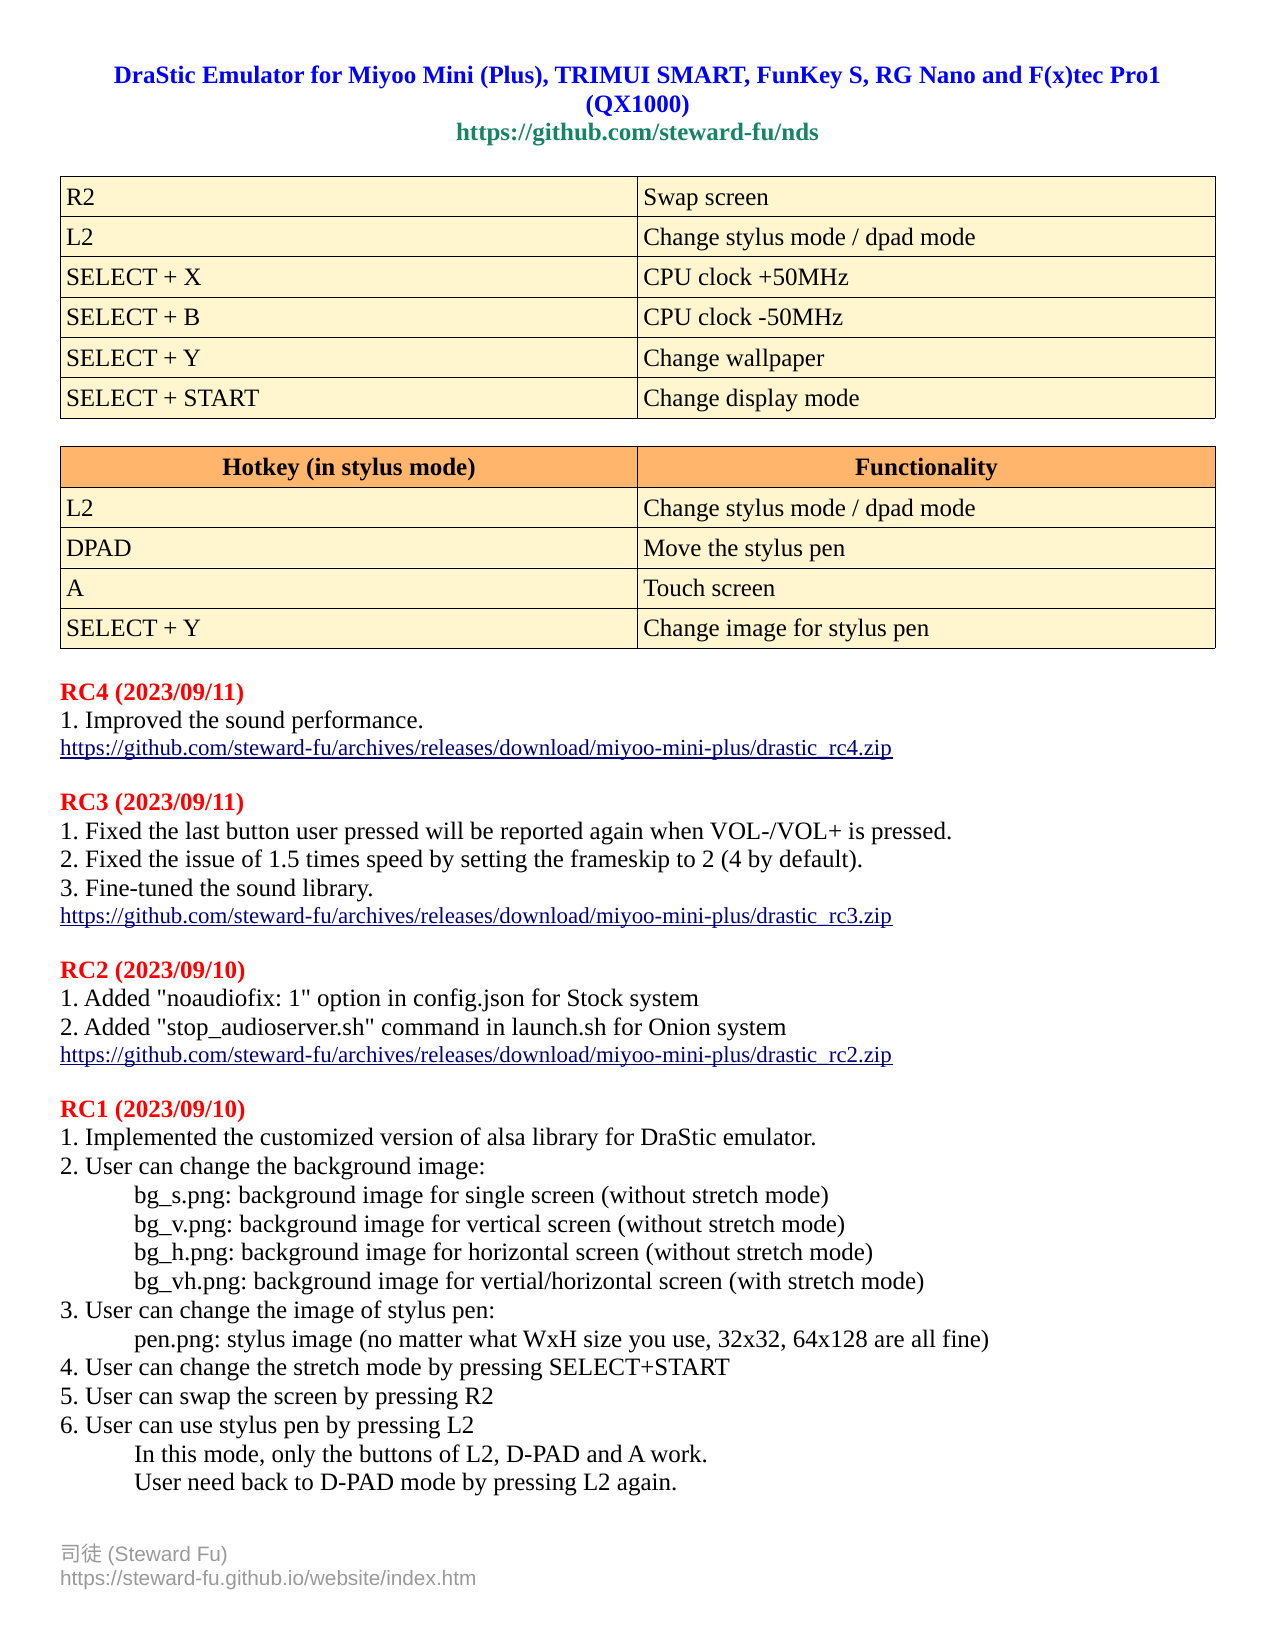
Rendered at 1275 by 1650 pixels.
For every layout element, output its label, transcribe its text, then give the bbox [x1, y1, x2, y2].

text bg_vh.png: background image for vertial/horizontal screen (with stretch mode) [134, 1266, 1215, 1295]
table_cell Change wallpaper [638, 338, 1215, 377]
text 6. User can use stylus pen by pressing L2 [60, 1410, 1215, 1439]
table_cell DPAD [61, 528, 637, 567]
table_cell Touch screen [638, 569, 1215, 608]
table_cell Swap screen [638, 177, 1215, 216]
text https://github.com/steward-fu/archives/releases/download/miyoo-mini-plus/drastic_rc4.zip [60, 734, 1215, 761]
text RC1 (2023/09/10) [60, 1094, 1215, 1122]
table_cell Move the stylus pen [638, 528, 1215, 567]
text 1. Improved the sound performance. [60, 706, 1215, 734]
table_cell L2 [61, 217, 637, 256]
text 2. User can change the background image: [60, 1151, 1215, 1180]
table_cell SELECT + Y [61, 338, 637, 377]
table_cell Change image for stylus pen [638, 609, 1215, 648]
text 1. Added "noaudiofix: 1" option in config.json for Stock system [60, 983, 1215, 1012]
text https://github.com/steward-fu/archives/releases/download/miyoo-mini-plus/drastic_rc2.zip [60, 1041, 1215, 1067]
text 1. Implemented the customized version of alsa library for DraStic emulator. [60, 1122, 1215, 1151]
text bg_h.png: background image for horizontal screen (without stretch mode) [134, 1237, 1215, 1266]
table_cell SELECT + X [61, 257, 637, 297]
text https://github.com/steward-fu/archives/releases/download/miyoo-mini-plus/drastic_rc3.zip [60, 902, 1215, 928]
text In this mode, only the buttons of L2, D-PAD and A work. [60, 1439, 1215, 1467]
table_cell A [61, 569, 637, 608]
table_header Hotkey (in stylus mode) [61, 447, 637, 487]
text 3. Fine-tuned the sound library. [60, 873, 1215, 902]
text RC2 (2023/09/10) [60, 955, 1215, 983]
text 2. Fixed the issue of 1.5 times speed by setting the frameskip to 2 (4 by default). [60, 844, 1215, 873]
text 5. User can swap the screen by pressing R2 [60, 1381, 1215, 1410]
text 3. User can change the image of stylus pen: [60, 1295, 1215, 1324]
table_cell Change stylus mode / dpad mode [638, 488, 1215, 527]
table_cell SELECT + B [61, 298, 637, 337]
text pen.png: stylus image (no matter what WxH size you use, 32x32, 64x128 are all fine) [60, 1324, 1215, 1352]
table_header Functionality [638, 447, 1215, 487]
text RC4 (2023/09/11) [60, 677, 1215, 706]
table_cell R2 [61, 177, 637, 216]
text 2. Added "stop_audioserver.sh" command in launch.sh for Onion system [60, 1012, 1215, 1041]
table_cell Change display mode [638, 378, 1215, 418]
table_cell L2 [61, 488, 637, 527]
text 4. User can change the stretch mode by pressing SELECT+START [60, 1352, 1215, 1381]
text bg_s.png: background image for single screen (without stretch mode) [134, 1180, 1215, 1209]
table_cell Change stylus mode / dpad mode [638, 217, 1215, 256]
text User need back to D-PAD mode by pressing L2 again. [60, 1467, 1215, 1496]
table_cell SELECT + START [61, 378, 637, 418]
text bg_v.png: background image for vertical screen (without stretch mode) [134, 1209, 1215, 1237]
table_cell CPU clock +50MHz [638, 257, 1215, 297]
text 1. Fixed the last button user pressed will be reported again when VOL-/VOL+ is pressed. [60, 816, 1215, 844]
table_cell SELECT + Y [61, 609, 637, 648]
text RC3 (2023/09/11) [60, 787, 1215, 816]
table_cell CPU clock -50MHz [638, 298, 1215, 337]
